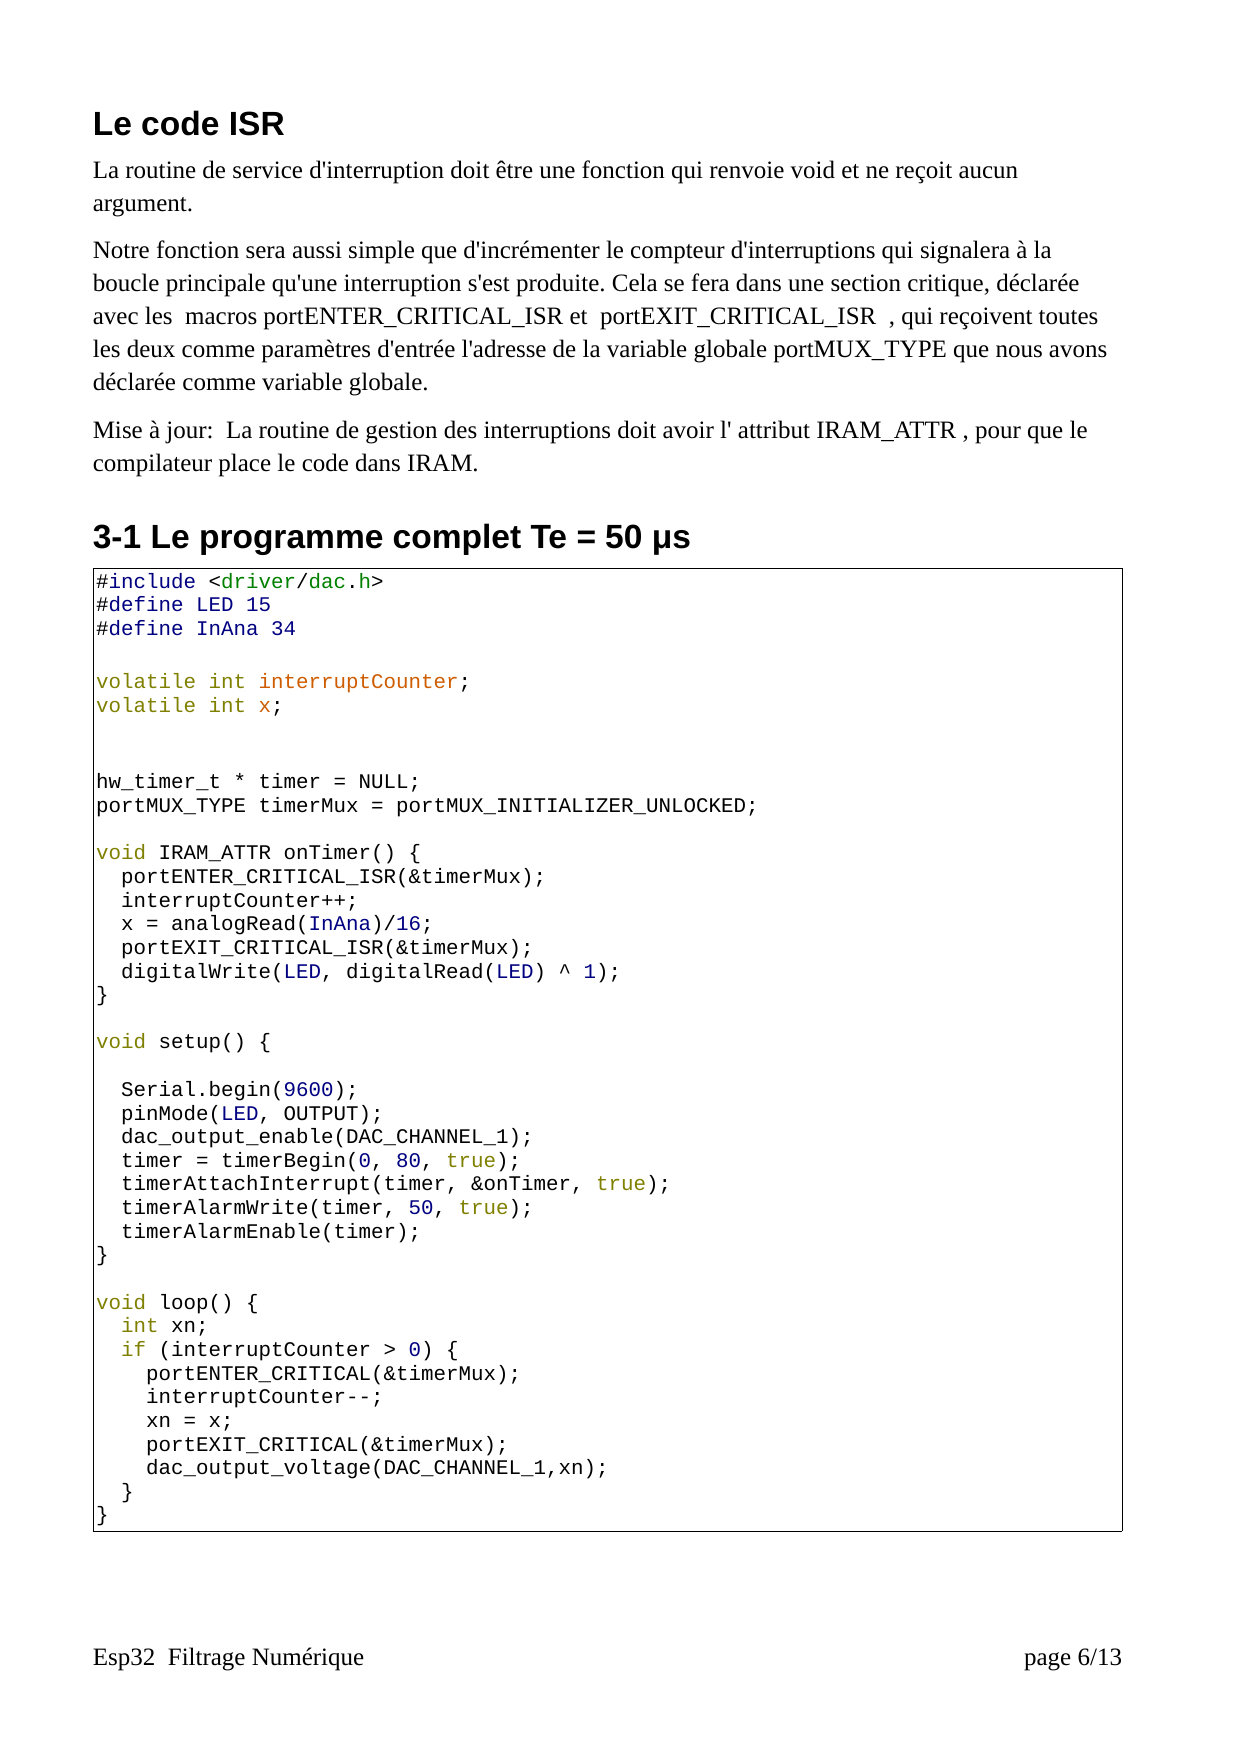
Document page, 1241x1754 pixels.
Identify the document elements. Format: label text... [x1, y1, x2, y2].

text portENTER_CRITICAL(&timerMux); [94, 1359, 1122, 1383]
text portMUX_TYPE timerMux = portMUX_INITIALIZER_UNLOCKED; [94, 792, 1122, 819]
text interruptCounter--; [94, 1383, 1122, 1407]
text Mise à jour: La routine de gestion des interruptions doit avoir l' attribut IRAM_ATTR , pour que le compilateur place le code dans IRAM. [93, 415, 1122, 477]
text xn = x; [94, 1407, 1122, 1431]
text #define LED 15 [94, 591, 1122, 615]
text timer = timerBegin(0, 80, true); [94, 1147, 1122, 1170]
text timerAttachInterrupt(timer, &onTimer, true); [94, 1170, 1122, 1194]
text volatile int interruptCounter; [94, 668, 1122, 692]
text #include <driver/dac.h> [94, 569, 1122, 591]
text x = analogRead(InAna)/16; [94, 910, 1122, 934]
text Serial.begin(9600); [94, 1076, 1122, 1099]
text } [94, 981, 1122, 1008]
subtitle Le code ISR [93, 103, 1122, 142]
text if (interruptCounter > 0) { [94, 1336, 1122, 1359]
text portEXIT_CRITICAL(&timerMux); [94, 1431, 1122, 1454]
text } [94, 1241, 1122, 1268]
text #define InAna 34 [94, 615, 1122, 642]
text portEXIT_CRITICAL_ISR(&timerMux); [94, 934, 1122, 958]
text hw_timer_t * timer = NULL; [94, 768, 1122, 792]
text } [94, 1478, 1122, 1501]
text dac_output_voltage(DAC_CHANNEL_1,xn); [94, 1454, 1122, 1478]
text timerAlarmEnable(timer); [94, 1218, 1122, 1241]
text } [94, 1501, 1122, 1531]
text dac_output_enable(DAC_CHANNEL_1); [94, 1123, 1122, 1147]
text portENTER_CRITICAL_ISR(&timerMux); [94, 863, 1122, 887]
text pinMode(LED, OUTPUT); [94, 1099, 1122, 1123]
text volatile int x; [94, 692, 1122, 718]
text Notre fonction sera aussi simple que d'incrémenter le compteur d'interruptions qui signalera à la boucle principale qu'une interruption s'est produite. Cela se fera dans une section critique, déclarée avec les macros portENTER_CRITICAL_ISR et portEXIT_CRITICAL_ISR , qui reçoivent toutes les deux comme paramètres d'entrée l'adresse de la variable globale portMUX_TYPE que nous avons déclarée comme variable globale. [93, 235, 1122, 396]
text timerAlarmWrite(timer, 50, true); [94, 1194, 1122, 1218]
text digitalWrite(LED, digitalRead(LED) ^ 1); [94, 958, 1122, 981]
text int xn; [94, 1312, 1122, 1336]
text interruptCounter++; [94, 887, 1122, 910]
text void IRAM_ATTR onTimer() { [94, 839, 1122, 863]
text void loop() { [94, 1289, 1122, 1312]
subtitle 3-1 Le programme complet Te = 50 μs [93, 516, 1122, 555]
text La routine de service d'interruption doit être une fonction qui renvoie void et ne reçoit aucun argument. [93, 155, 1122, 216]
text void setup() { [94, 1028, 1122, 1055]
